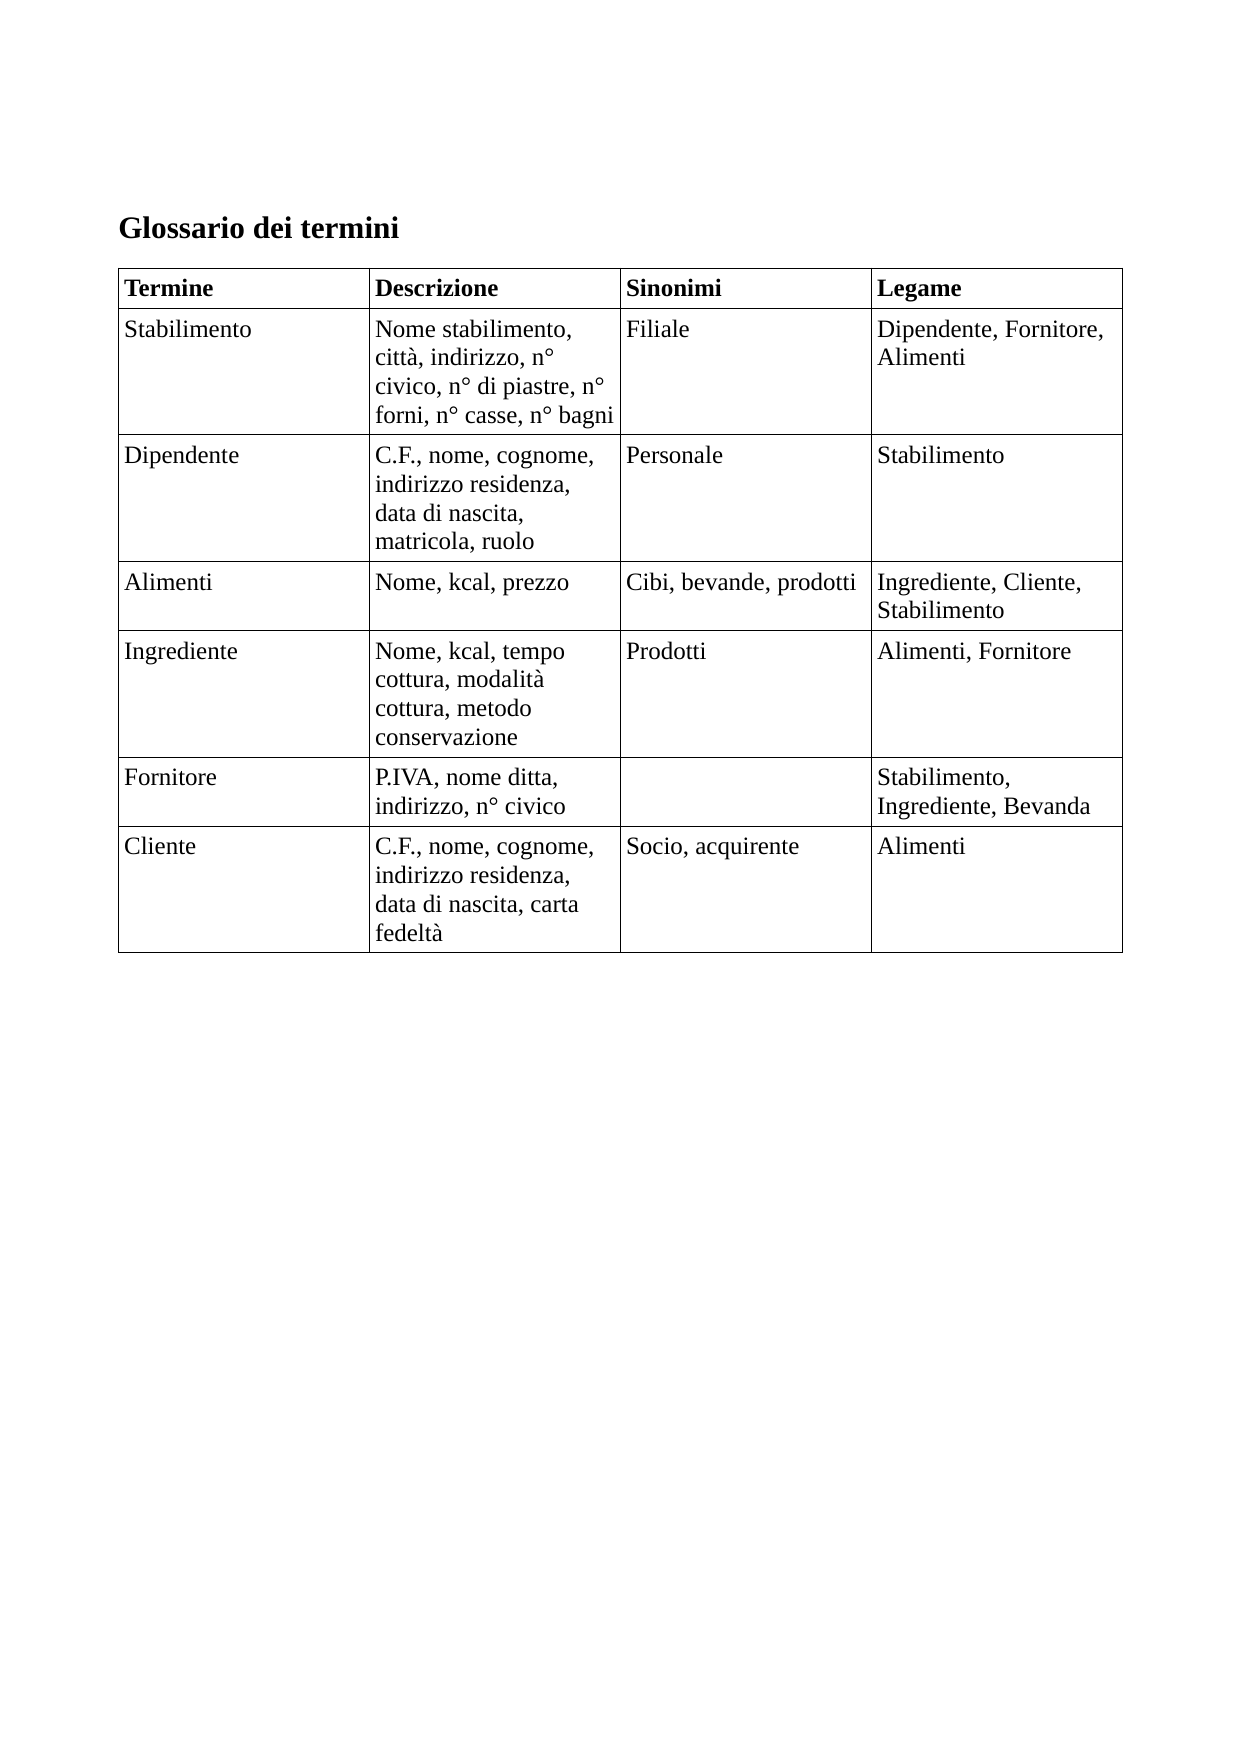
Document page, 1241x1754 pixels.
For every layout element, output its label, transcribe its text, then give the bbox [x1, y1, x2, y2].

table_cell P.IVA, nome ditta, indirizzo, n° civico [370, 758, 620, 826]
table_cell Stabilimento, Ingrediente, Bevanda [872, 758, 1122, 826]
table_cell Ingrediente [119, 631, 369, 757]
table_cell C.F., nome, cognome, indirizzo residenza, data di nascita, carta fedeltà [370, 827, 620, 952]
table_cell Nome, kcal, tempo cottura, modalità cottura, metodo conservazione [370, 631, 620, 757]
table_cell C.F., nome, cognome, indirizzo residenza, data di nascita, matricola, ruolo [370, 435, 620, 561]
table_header Descrizione [370, 269, 620, 308]
table_cell Filiale [621, 309, 871, 434]
table_cell [621, 758, 871, 826]
table_header Sinonimi [621, 269, 871, 308]
table_cell Ingrediente, Cliente, Stabilimento [872, 562, 1122, 630]
table_cell Stabilimento [872, 435, 1122, 561]
table_cell Dipendente, Fornitore, Alimenti [872, 309, 1122, 434]
table_cell Fornitore [119, 758, 369, 826]
table_cell Nome, kcal, prezzo [370, 562, 620, 630]
table_cell Dipendente [119, 435, 369, 561]
text Glossario dei termini [118, 210, 1122, 246]
table_cell Alimenti [872, 827, 1122, 952]
table_cell Alimenti [119, 562, 369, 630]
table_cell Prodotti [621, 631, 871, 757]
table_cell Stabilimento [119, 309, 369, 434]
table_cell Personale [621, 435, 871, 561]
table_cell Cibi, bevande, prodotti [621, 562, 871, 630]
table_cell Cliente [119, 827, 369, 952]
table_header Termine [119, 269, 369, 308]
table_cell Nome stabilimento, città, indirizzo, n° civico, n° di piastre, n° forni, n° casse, n° bagni [370, 309, 620, 434]
table_header Legame [872, 269, 1122, 308]
table_cell Alimenti, Fornitore [872, 631, 1122, 757]
table_cell Socio, acquirente [621, 827, 871, 952]
